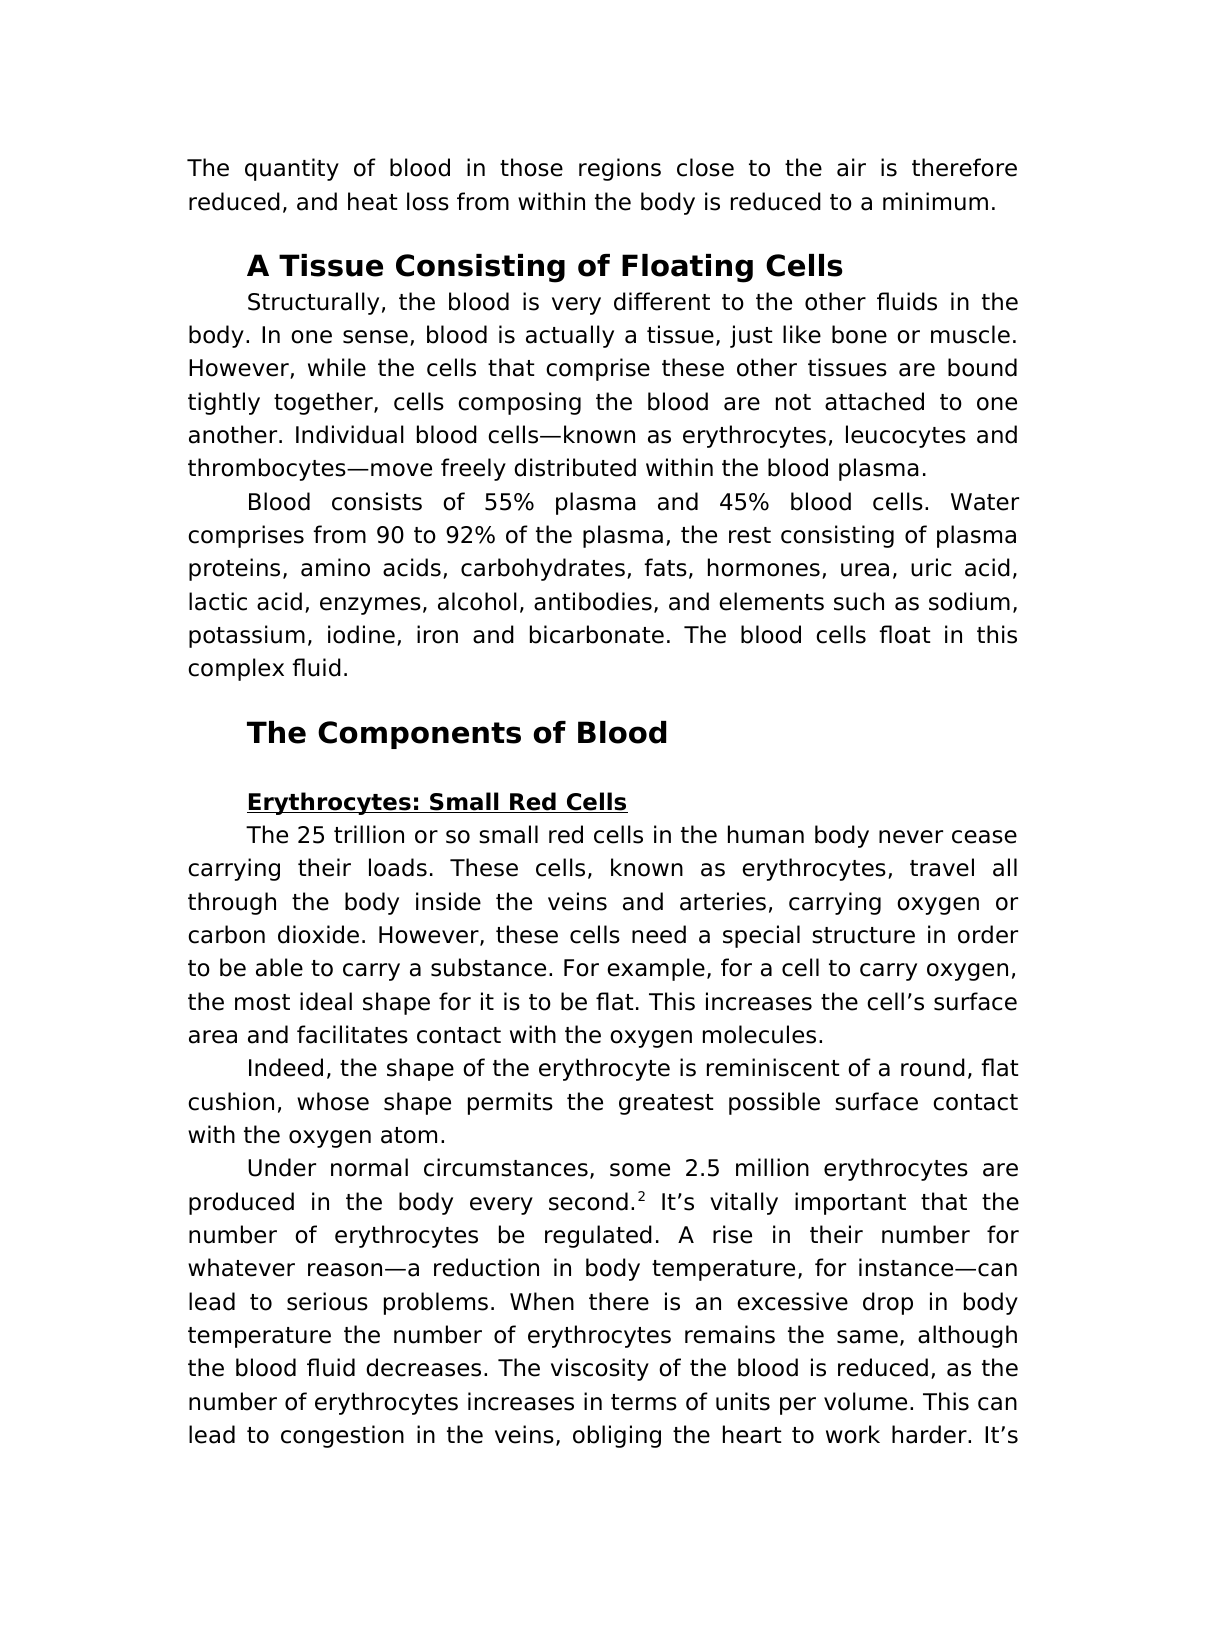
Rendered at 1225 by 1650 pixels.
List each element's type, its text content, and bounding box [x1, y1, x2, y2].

text Blood consists of 55% plasma and 45% blood cells. Water comprises from 90 to 92% of the plasma, the rest consisting of plasma proteins, amino acids, carbohydrates, fats, hormones, urea, uric acid, lactic acid, enzymes, alcohol, antibodies, and elements such as sodium, potassium, iodine, iron and bicarbonate. The blood cells float in this complex fluid. [187, 483, 1020, 683]
text The Components of Blood [187, 717, 1020, 750]
text The 25 trillion or so small red cells in the human body never cease carrying their loads. These cells, known as erythrocytes, travel all through the body inside the veins and arteries, carrying oxygen or carbon dioxide. However, these cells need a special structure in order to be able to carry a substance. For example, for a cell to carry oxygen, the most ideal shape for it is to be flat. This increases the cell’s surface area and facilitates contact with the oxygen molecules. [187, 817, 1020, 1050]
text Indeed, the shape of the erythrocyte is reminiscent of a round, flat cushion, whose shape permits the greatest possible surface contact with the oxygen atom. [187, 1050, 1020, 1150]
text A Tissue Consisting of Floating Cells [187, 250, 1020, 283]
text Structurally, the blood is very different to the other fluids in the body. In one sense, blood is actually a tissue, just like bone or muscle. However, while the cells that comprise these other tissues are bound tightly together, cells composing the blood are not attached to one another. Individual blood cells—known as erythrocytes, leucocytes and thrombocytes—move freely distributed within the blood plasma. [187, 283, 1020, 483]
text The quantity of blood in those regions close to the air is therefore reduced, and heat loss from within the body is reduced to a minimum. [187, 150, 1020, 217]
text Under normal circumstances, some 2.5 million erythrocytes are produced in the body every second.2 It’s vitally important that the number of erythrocytes be regulated. A rise in their number for whatever reason—a reduction in body temperature, for instance—can lead to serious problems. When there is an excessive drop in body temperature the number of erythrocytes remains the same, although the blood fluid decreases. The viscosity of the blood is reduced, as the number of erythrocytes increases in terms of units per volume. This can lead to congestion in the veins, obliging the heart to work harder. It’s [187, 1150, 1020, 1450]
text Erythrocytes: Small Red Cells [187, 783, 1020, 817]
